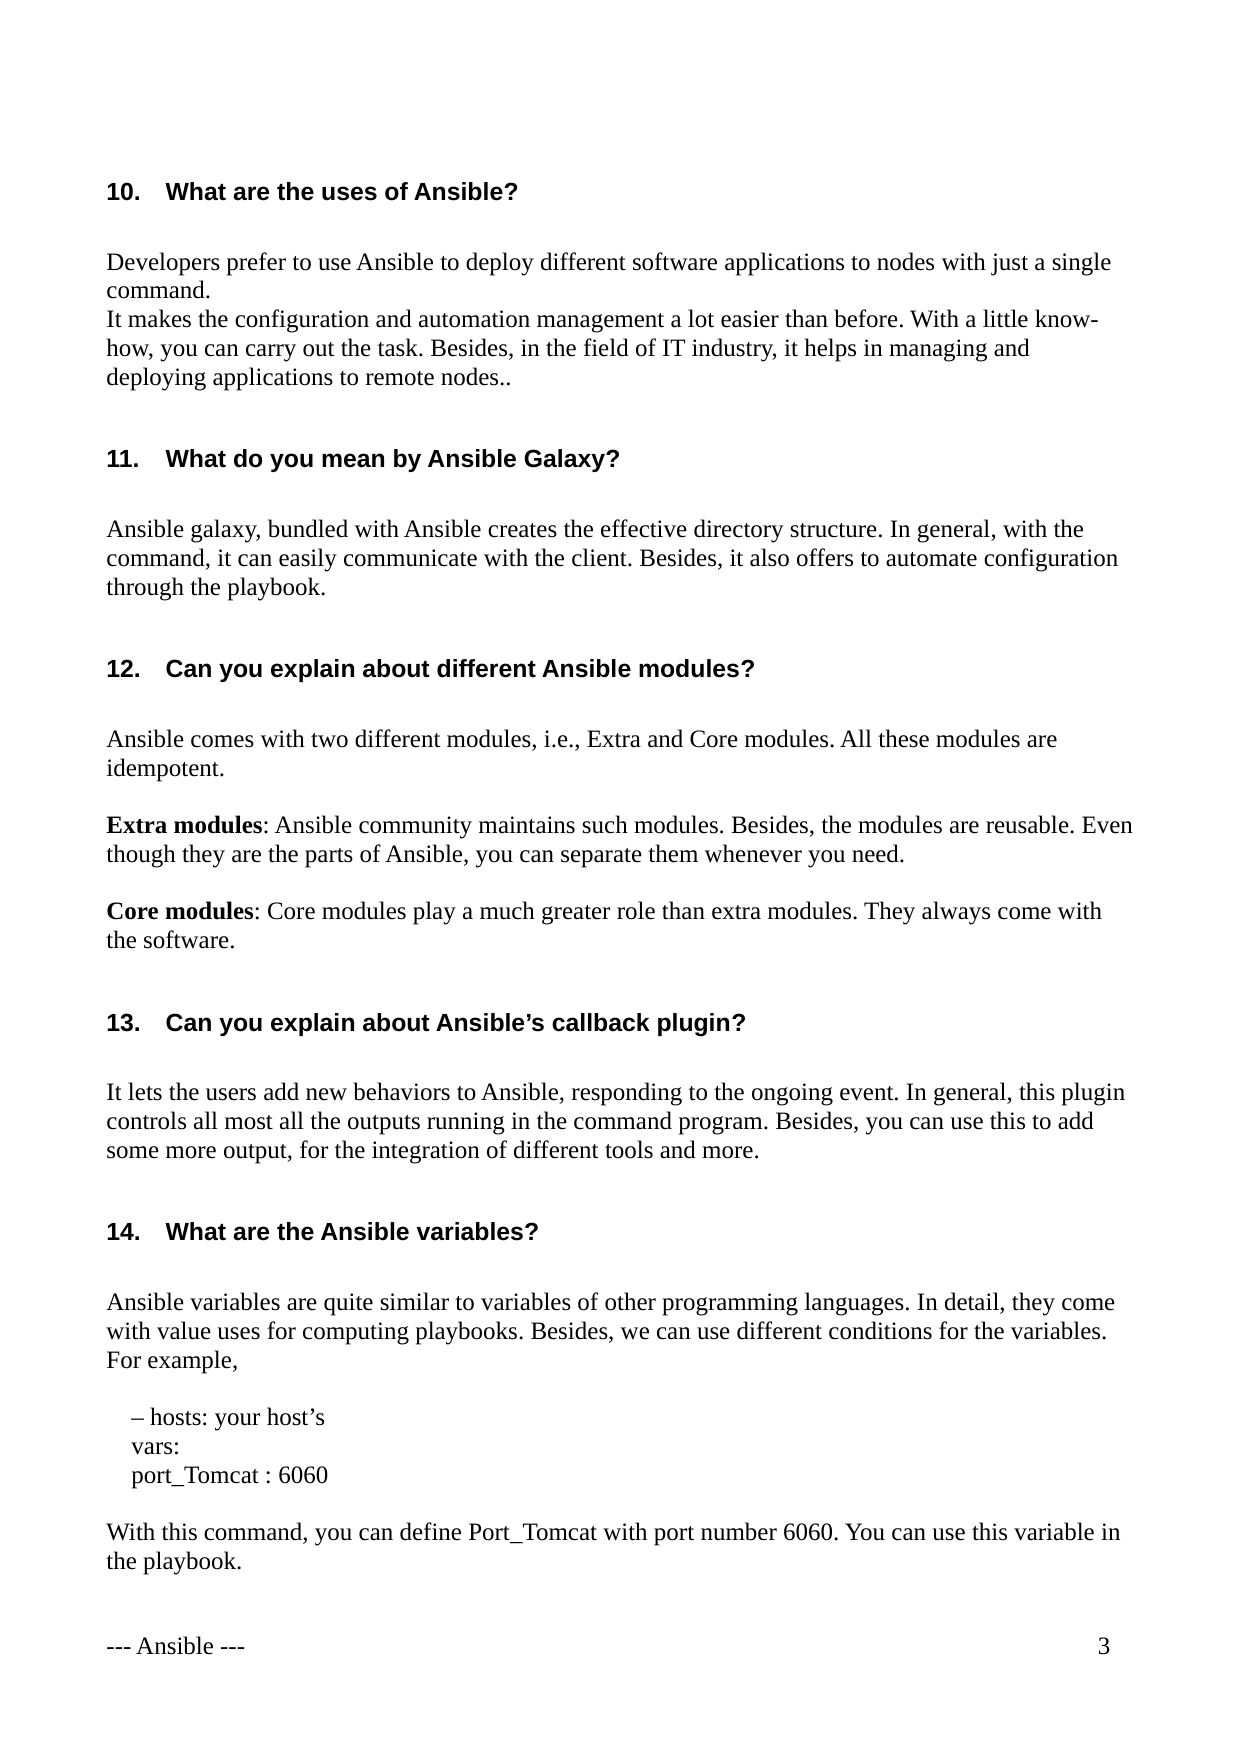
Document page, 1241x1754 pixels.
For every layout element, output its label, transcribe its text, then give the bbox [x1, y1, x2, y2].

text It lets the users add new behaviors to Ansible, responding to the ongoing event. In general, this plugin controls all most all the outputs running in the command program. Besides, you can use this to add some more output, for the integration of different tools and more. [106, 1077, 1134, 1164]
subtitle What are the Ansible variables? [106, 1217, 1134, 1246]
text Ansible variables are quite similar to variables of other programming languages. In detail, they come with value uses for computing playbooks. Besides, we can use different conditions for the variables. For example, [106, 1287, 1134, 1373]
text It makes the configuration and automation management a lot easier than before. With a little know-how, you can carry out the task. Besides, in the field of IT industry, it helps in managing and deploying applications to remote nodes.. [106, 304, 1134, 391]
subtitle Can you explain about different Ansible modules? [106, 654, 1134, 683]
text vars: [106, 1431, 1134, 1460]
subtitle What do you mean by Ansible Galaxy? [106, 444, 1134, 473]
text Core modules: Core modules play a much greater role than extra modules. They always come with the software. [106, 896, 1134, 954]
subtitle Can you explain about Ansible’s callback plugin? [106, 1008, 1134, 1036]
text Extra modules: Ansible community maintains such modules. Besides, the modules are reusable. Even though they are the parts of Ansible, you can separate them whenever you need. [106, 810, 1134, 868]
subtitle What are the uses of Ansible? [106, 177, 1134, 206]
text – hosts: your host’s [106, 1402, 1134, 1431]
text Ansible comes with two different modules, i.e., Extra and Core modules. All these modules are idempotent. [106, 724, 1134, 781]
text With this command, you can define Port_Tomcat with port number 6060. You can use this variable in the playbook. [106, 1517, 1134, 1575]
text Ansible galaxy, bundled with Ansible creates the effective directory structure. In general, with the command, it can easily communicate with the client. Besides, it also offers to automate configuration through the playbook. [106, 514, 1134, 600]
text port_Tomcat : 6060 [106, 1460, 1134, 1488]
text Developers prefer to use Ansible to deploy different software applications to nodes with just a single command. [106, 247, 1134, 304]
